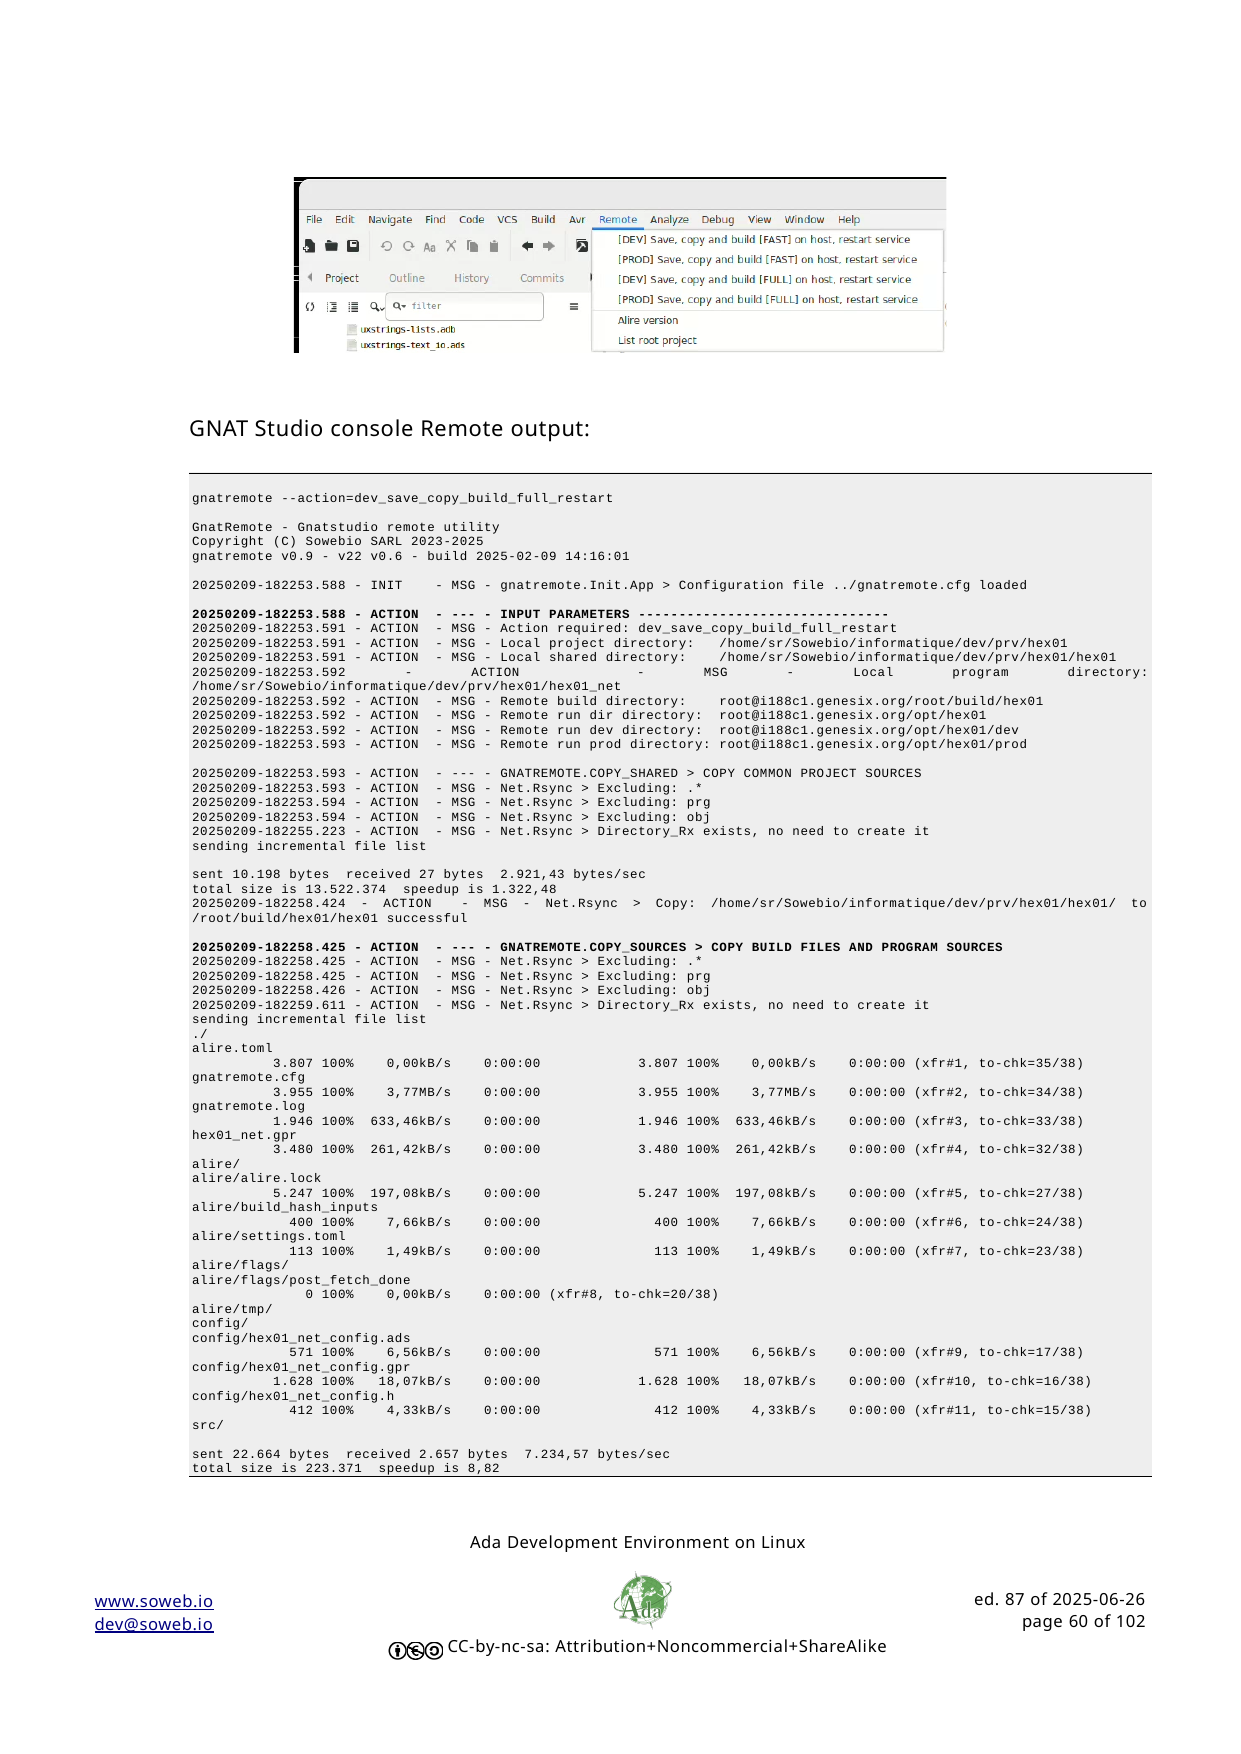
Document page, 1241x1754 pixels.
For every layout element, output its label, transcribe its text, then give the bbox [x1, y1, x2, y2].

list 20250209-182253.591 - ACTION - MSG - Local project directory: /home/sr/Sowebio/informatique/dev/prv/hex01 [189, 634, 1152, 648]
list sending incremental file list [189, 1010, 1152, 1024]
list alire/settings.toml [189, 1227, 1152, 1242]
list gnatremote v0.9 - v22 v0.6 - build 2025-02-09 14:16:01 [189, 547, 1152, 561]
list config/hex01_net_config.ads [189, 1329, 1152, 1343]
list 20250209-182253.588 - INIT - MSG - gnatremote.Init.App > Configuration file ../gnatremote.cfg loaded [189, 576, 1152, 590]
list 20250209-182253.592 - ACTION - MSG - Remote build directory: root@i188c1.genesix.org/root/build/hex01 [189, 692, 1152, 706]
list config/hex01_net_config.gpr [189, 1358, 1152, 1372]
list 412 100% 4,33kB/s 0:00:00 412 100% 4,33kB/s 0:00:00 (xfr#11, to-chk=15/38) [189, 1401, 1152, 1416]
list 20250209-182255.223 - ACTION - MSG - Net.Rsync > Directory_Rx exists, no need to create it [189, 822, 1152, 836]
list 20250209-182258.424 - ACTION - MSG - Net.Rsync > Copy: /home/sr/Sowebio/informatique/dev/prv/hex01/hex01/ to /root/build/hex01/hex01 successful [189, 894, 1152, 923]
list 20250209-182258.426 - ACTION - MSG - Net.Rsync > Excluding: obj [189, 981, 1152, 996]
list 0 100% 0,00kB/s 0:00:00 (xfr#8, to-chk=20/38) [189, 1285, 1152, 1300]
list sent 22.664 bytes received 2.657 bytes 7.234,57 bytes/sec [189, 1444, 1152, 1459]
list 20250209-182253.594 - ACTION - MSG - Net.Rsync > Excluding: obj [189, 807, 1152, 822]
list gnatremote --action=dev_save_copy_build_full_restart [189, 474, 1152, 503]
list 20250209-182253.592 - ACTION - MSG - Remote run dev directory: root@i188c1.genesix.org/opt/hex01/dev [189, 721, 1152, 735]
list 3.480 100% 261,42kB/s 0:00:00 3.480 100% 261,42kB/s 0:00:00 (xfr#4, to-chk=32/38) [189, 1140, 1152, 1155]
list 3.955 100% 3,77MB/s 0:00:00 3.955 100% 3,77MB/s 0:00:00 (xfr#2, to-chk=34/38) [189, 1082, 1152, 1097]
list 20250209-182258.425 - ACTION - --- - GNATREMOTE.COPY_SOURCES > COPY BUILD FILES AND PROGRAM SOURCES [189, 938, 1152, 952]
list total size is 13.522.374 speedup is 1.322,48 [189, 880, 1152, 894]
list hex01_net.gpr [189, 1126, 1152, 1140]
list 400 100% 7,66kB/s 0:00:00 400 100% 7,66kB/s 0:00:00 (xfr#6, to-chk=24/38) [189, 1213, 1152, 1227]
list 20250209-182253.593 - ACTION - MSG - Net.Rsync > Excluding: .* [189, 778, 1152, 793]
list alire/tmp/ [189, 1300, 1152, 1314]
list alire/build_hash_inputs [189, 1198, 1152, 1213]
list GnatRemote - Gnatstudio remote utility [189, 518, 1152, 532]
list gnatremote.log [189, 1097, 1152, 1111]
text GNAT Studio console Remote output: [189, 412, 1152, 442]
list 20250209-182253.592 - ACTION - MSG - Remote run dir directory: root@i188c1.genesix.org/opt/hex01 [189, 706, 1152, 721]
list 20250209-182253.593 - ACTION - MSG - Remote run prod directory: root@i188c1.genesix.org/opt/hex01/prod [189, 735, 1152, 749]
list 571 100% 6,56kB/s 0:00:00 571 100% 6,56kB/s 0:00:00 (xfr#9, to-chk=17/38) [189, 1343, 1152, 1358]
list alire/alire.lock [189, 1169, 1152, 1184]
list alire/ [189, 1155, 1152, 1169]
list total size is 223.371 speedup is 8,82 [189, 1459, 1152, 1476]
picture [293, 177, 947, 353]
list gnatremote.cfg [189, 1068, 1152, 1082]
list config/ [189, 1314, 1152, 1329]
list 20250209-182253.592 - ACTION - MSG - Local program directory: /home/sr/Sowebio/informatique/dev/prv/hex01/hex01_net [189, 663, 1152, 692]
list ./ [189, 1024, 1152, 1039]
list alire/flags/post_fetch_done [189, 1271, 1152, 1285]
list 20250209-182253.591 - ACTION - MSG - Action required: dev_save_copy_build_full_restart [189, 619, 1152, 634]
list 20250209-182253.593 - ACTION - --- - GNATREMOTE.COPY_SHARED > COPY COMMON PROJECT SOURCES [189, 764, 1152, 778]
list 20250209-182253.594 - ACTION - MSG - Net.Rsync > Excluding: prg [189, 793, 1152, 807]
list 20250209-182253.591 - ACTION - MSG - Local shared directory: /home/sr/Sowebio/informatique/dev/prv/hex01/hex01 [189, 648, 1152, 663]
picture [388, 1642, 443, 1660]
list config/hex01_net_config.h [189, 1387, 1152, 1401]
list 20250209-182258.425 - ACTION - MSG - Net.Rsync > Excluding: .* [189, 952, 1152, 967]
list 1.628 100% 18,07kB/s 0:00:00 1.628 100% 18,07kB/s 0:00:00 (xfr#10, to-chk=16/38) [189, 1372, 1152, 1387]
list 5.247 100% 197,08kB/s 0:00:00 5.247 100% 197,08kB/s 0:00:00 (xfr#5, to-chk=27/38) [189, 1184, 1152, 1198]
list 1.946 100% 633,46kB/s 0:00:00 1.946 100% 633,46kB/s 0:00:00 (xfr#3, to-chk=33/38) [189, 1111, 1152, 1126]
picture [613, 1571, 672, 1630]
list alire.toml [189, 1039, 1152, 1053]
list sent 10.198 bytes received 27 bytes 2.921,43 bytes/sec [189, 865, 1152, 880]
list 20250209-182253.588 - ACTION - --- - INPUT PARAMETERS ------------------------------- [189, 605, 1152, 619]
list 3.807 100% 0,00kB/s 0:00:00 3.807 100% 0,00kB/s 0:00:00 (xfr#1, to-chk=35/38) [189, 1053, 1152, 1068]
list src/ [189, 1416, 1152, 1430]
list 20250209-182258.425 - ACTION - MSG - Net.Rsync > Excluding: prg [189, 967, 1152, 981]
list Copyright (C) Sowebio SARL 2023-2025 [189, 532, 1152, 547]
list alire/flags/ [189, 1256, 1152, 1271]
list 20250209-182259.611 - ACTION - MSG - Net.Rsync > Directory_Rx exists, no need to create it [189, 996, 1152, 1010]
list 113 100% 1,49kB/s 0:00:00 113 100% 1,49kB/s 0:00:00 (xfr#7, to-chk=23/38) [189, 1242, 1152, 1256]
list sending incremental file list [189, 836, 1152, 851]
